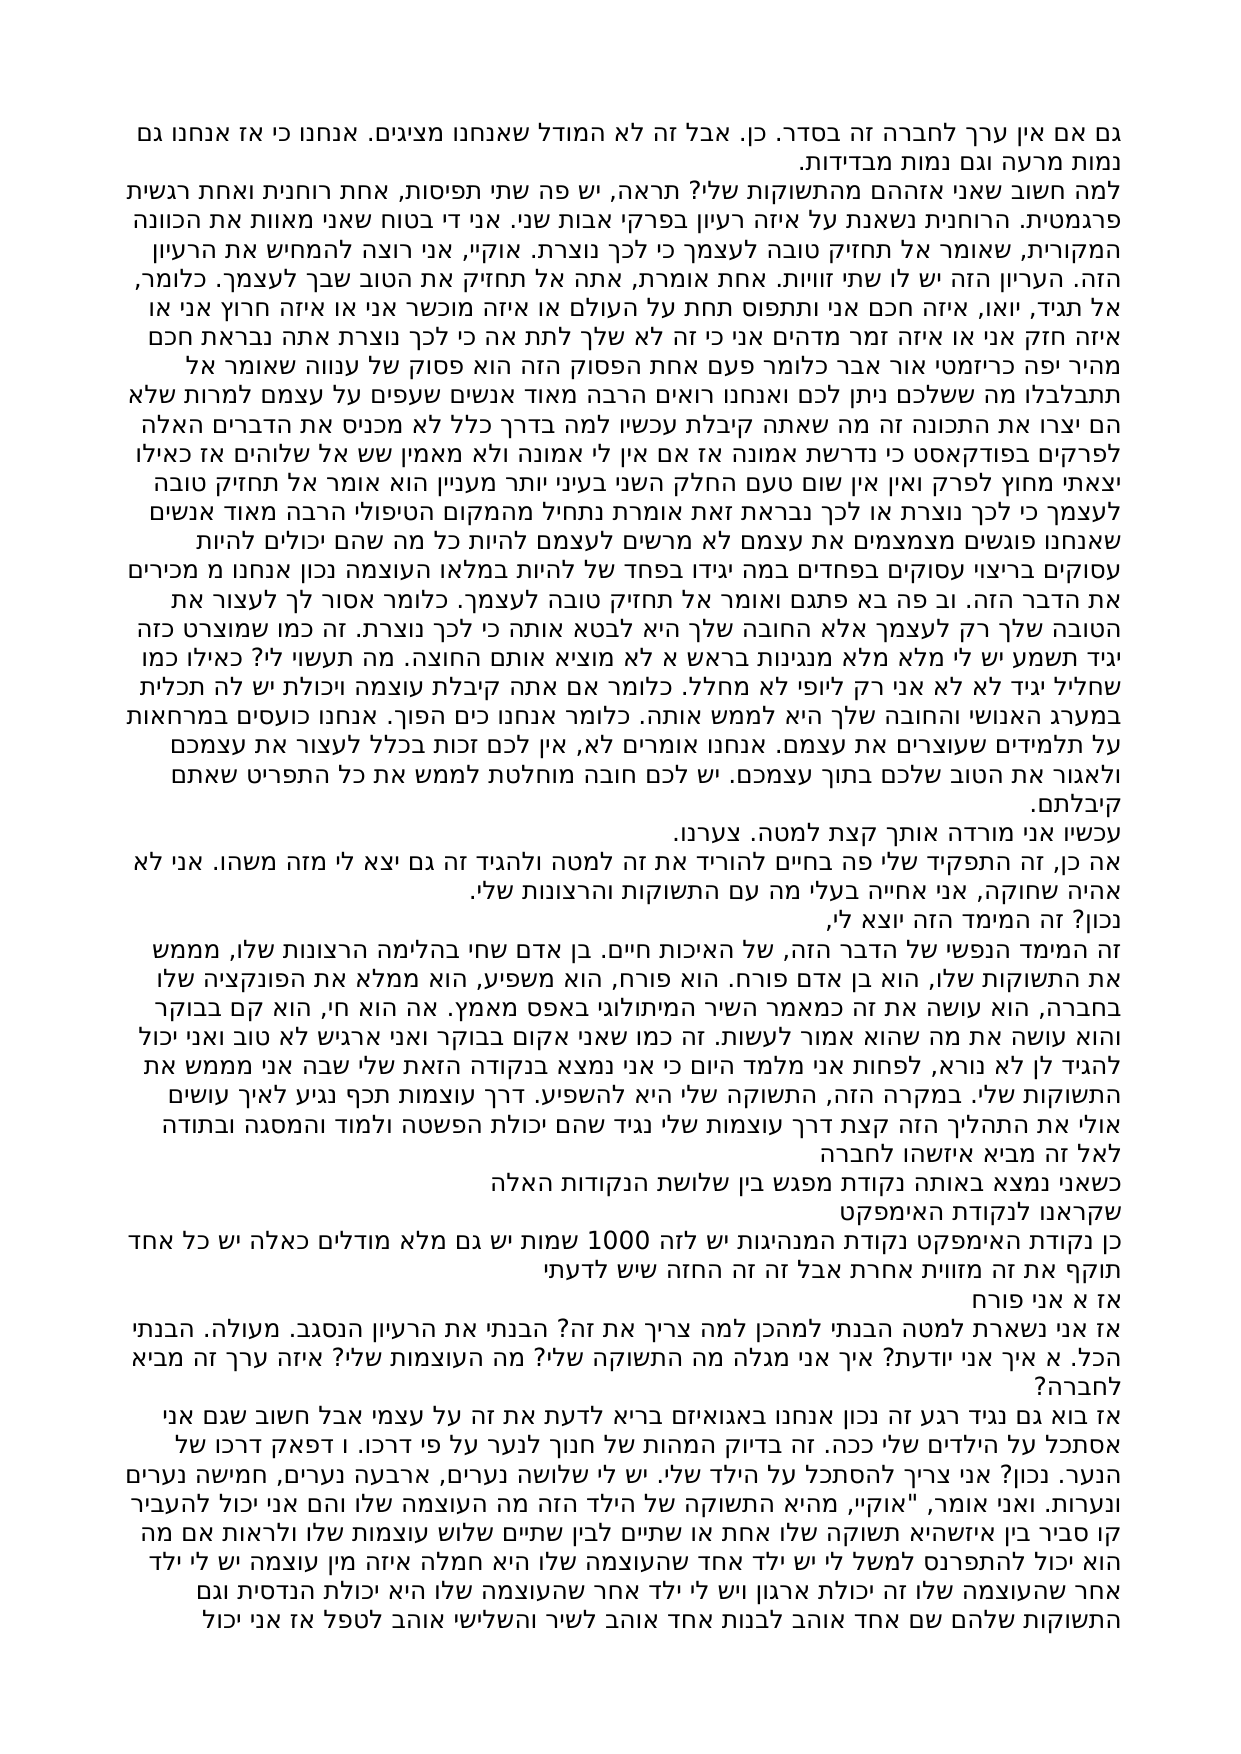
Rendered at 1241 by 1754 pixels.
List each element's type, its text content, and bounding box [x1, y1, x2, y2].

text נכון? זה המימד הזה יוצא לי, [118, 906, 1122, 935]
text גם אם אין ערך לחברה זה בסדר. כן. אבל זה לא המודל שאנחנו מציגים. אנחנו כי אז אנחנו גם נמות מרעה וגם נמות מבדידות. [118, 118, 1122, 176]
text אה כן, זה התפקיד שלי פה בחיים להוריד את זה למטה ולהגיד זה גם יצא לי מזה משהו. אני לא אהיה שחוקה, אני אחייה בעלי מה עם התשוקות והרצונות שלי. [118, 847, 1122, 906]
text שקראנו לנקודת האימפקט [118, 1197, 1122, 1226]
text עכשיו אני מורדה אותך קצת למטה. צערנו. [118, 818, 1122, 847]
text אז א אני פורח [118, 1285, 1122, 1314]
text אז אני נשארת למטה הבנתי למהכן למה צריך את זה? הבנתי את הרעיון הנסגב. מעולה. הבנתי הכל. א איך אני יודעת? איך אני מגלה מה התשוקה שלי? מה העוצמות שלי? איזה ערך זה מביא לחברה? [118, 1314, 1122, 1401]
text אז בוא גם נגיד רגע זה נכון אנחנו באגואיזם בריא לדעת את זה על עצמי אבל חשוב שגם אני אסתכל על הילדים שלי ככה. זה בדיוק המהות של חנוך לנער על פי דרכו. ו דפאק דרכו של הנער. נכון? אני צריך להסתכל על הילד שלי. יש לי שלושה נערים, ארבעה נערים, חמישה נערים ונערות. ואני אומר, "אוקיי, מהיא התשוקה של הילד הזה מה העוצמה שלו והם אני יכול להעביר קו סביר בין איזשהיא תשוקה שלו אחת או שתיים לבין שתיים שלוש עוצמות שלו ולראות אם מה הוא יכול להתפרנס למשל לי יש ילד אחד שהעוצמה שלו היא חמלה איזה מין עוצמה יש לי ילד אחר שהעוצמה שלו זה יכולת ארגון ויש לי ילד אחר שהעוצמה שלו היא יכולת הנדסית וגם התשוקות שלהם שם אחד אוהב לבנות אחד אוהב לשיר והשלישי אוהב לטפל אז אני יכול [118, 1401, 1122, 1635]
text כשאני נמצא באותה נקודת מפגש בין שלושת הנקודות האלה [118, 1168, 1122, 1197]
text כן נקודת האימפקט נקודת המנהיגות יש לזה 1000 שמות יש גם מלא מודלים כאלה יש כל אחד תוקף את זה מזווית אחרת אבל זה זה החזה שיש לדעתי [118, 1226, 1122, 1285]
text למה חשוב שאני אזההם מהתשוקות שלי? תראה, יש פה שתי תפיסות, אחת רוחנית ואחת רגשית פרגמטית. הרוחנית נשאנת על איזה רעיון בפרקי אבות שני. אני די בטוח שאני מאוות את הכוונה המקורית, שאומר אל תחזיק טובה לעצמך כי לכך נוצרת. אוקיי, אני רוצה להמחיש את הרעיון הזה. העריון הזה יש לו שתי זוויות. אחת אומרת, אתה אל תחזיק את הטוב שבך לעצמך. כלומר, אל תגיד, יואו, איזה חכם אני ותתפוס תחת על העולם או איזה מוכשר אני או איזה חרוץ אני או איזה חזק אני או איזה זמר מדהים אני כי זה לא שלך לתת אה כי לכך נוצרת אתה נבראת חכם מהיר יפה כריזמטי אור אבר כלומר פעם אחת הפסוק הזה הוא פסוק של ענווה שאומר אל תתבלבלו מה ששלכם ניתן לכם ואנחנו רואים הרבה מאוד אנשים שעפים על עצמם למרות שלא הם יצרו את התכונה זה מה שאתה קיבלת עכשיו למה בדרך כלל לא מכניס את הדברים האלה לפרקים בפודקאסט כי נדרשת אמונה אז אם אין לי אמונה ולא מאמין שש אל שלוהים אז כאילו יצאתי מחוץ לפרק ואין אין שום טעם החלק השני בעיני יותר מעניין הוא אומר אל תחזיק טובה לעצמך כי לכך נוצרת או לכך נבראת זאת אומרת נתחיל מהמקום הטיפולי הרבה מאוד אנשים שאנחנו פוגשים מצמצמים את עצמם לא מרשים לעצמם להיות כל מה שהם יכולים להיות עסוקים בריצוי עסוקים בפחדים במה יגידו בפחד של להיות במלאו העוצמה נכון אנחנו מ מכירים את הדבר הזה. וב פה בא פתגם ואומר אל תחזיק טובה לעצמך. כלומר אסור לך לעצור את הטובה שלך רק לעצמך אלא החובה שלך היא לבטא אותה כי לכך נוצרת. זה כמו שמוצרט כזה יגיד תשמע יש לי מלא מלא מנגינות בראש א לא מוציא אותם החוצה. מה תעשוי לי? כאילו כמו שחליל יגיד לא לא אני רק ליופי לא מחלל. כלומר אם אתה קיבלת עוצמה ויכולת יש לה תכלית במערג האנושי והחובה שלך היא לממש אותה. כלומר אנחנו כים הפוך. אנחנו כועסים במרחאות על תלמידים שעוצרים את עצמם. אנחנו אומרים לא, אין לכם זכות בכלל לעצור את עצמכם ולאגור את הטוב שלכם בתוך עצמכם. יש לכם חובה מוחלטת לממש את כל התפריט שאתם קיבלתם. [118, 176, 1122, 818]
text זה המימד הנפשי של הדבר הזה, של האיכות חיים. בן אדם שחי בהלימה הרצונות שלו, מממש את התשוקות שלו, הוא בן אדם פורח. הוא פורח, הוא משפיע, הוא ממלא את הפונקציה שלו בחברה, הוא עושה את זה כמאמר השיר המיתולוגי באפס מאמץ. אה הוא חי, הוא קם בבוקר והוא עושה את מה שהוא אמור לעשות. זה כמו שאני אקום בבוקר ואני ארגיש לא טוב ואני יכול להגיד לן לא נורא, לפחות אני מלמד היום כי אני נמצא בנקודה הזאת שלי שבה אני מממש את התשוקות שלי. במקרה הזה, התשוקה שלי היא להשפיע. דרך עוצמות תכף נגיע לאיך עושים אולי את התהליך הזה קצת דרך עוצמות שלי נגיד שהם יכולת הפשטה ולמוד והמסגה ובתודה לאל זה מביא איזשהו לחברה [118, 935, 1122, 1168]
